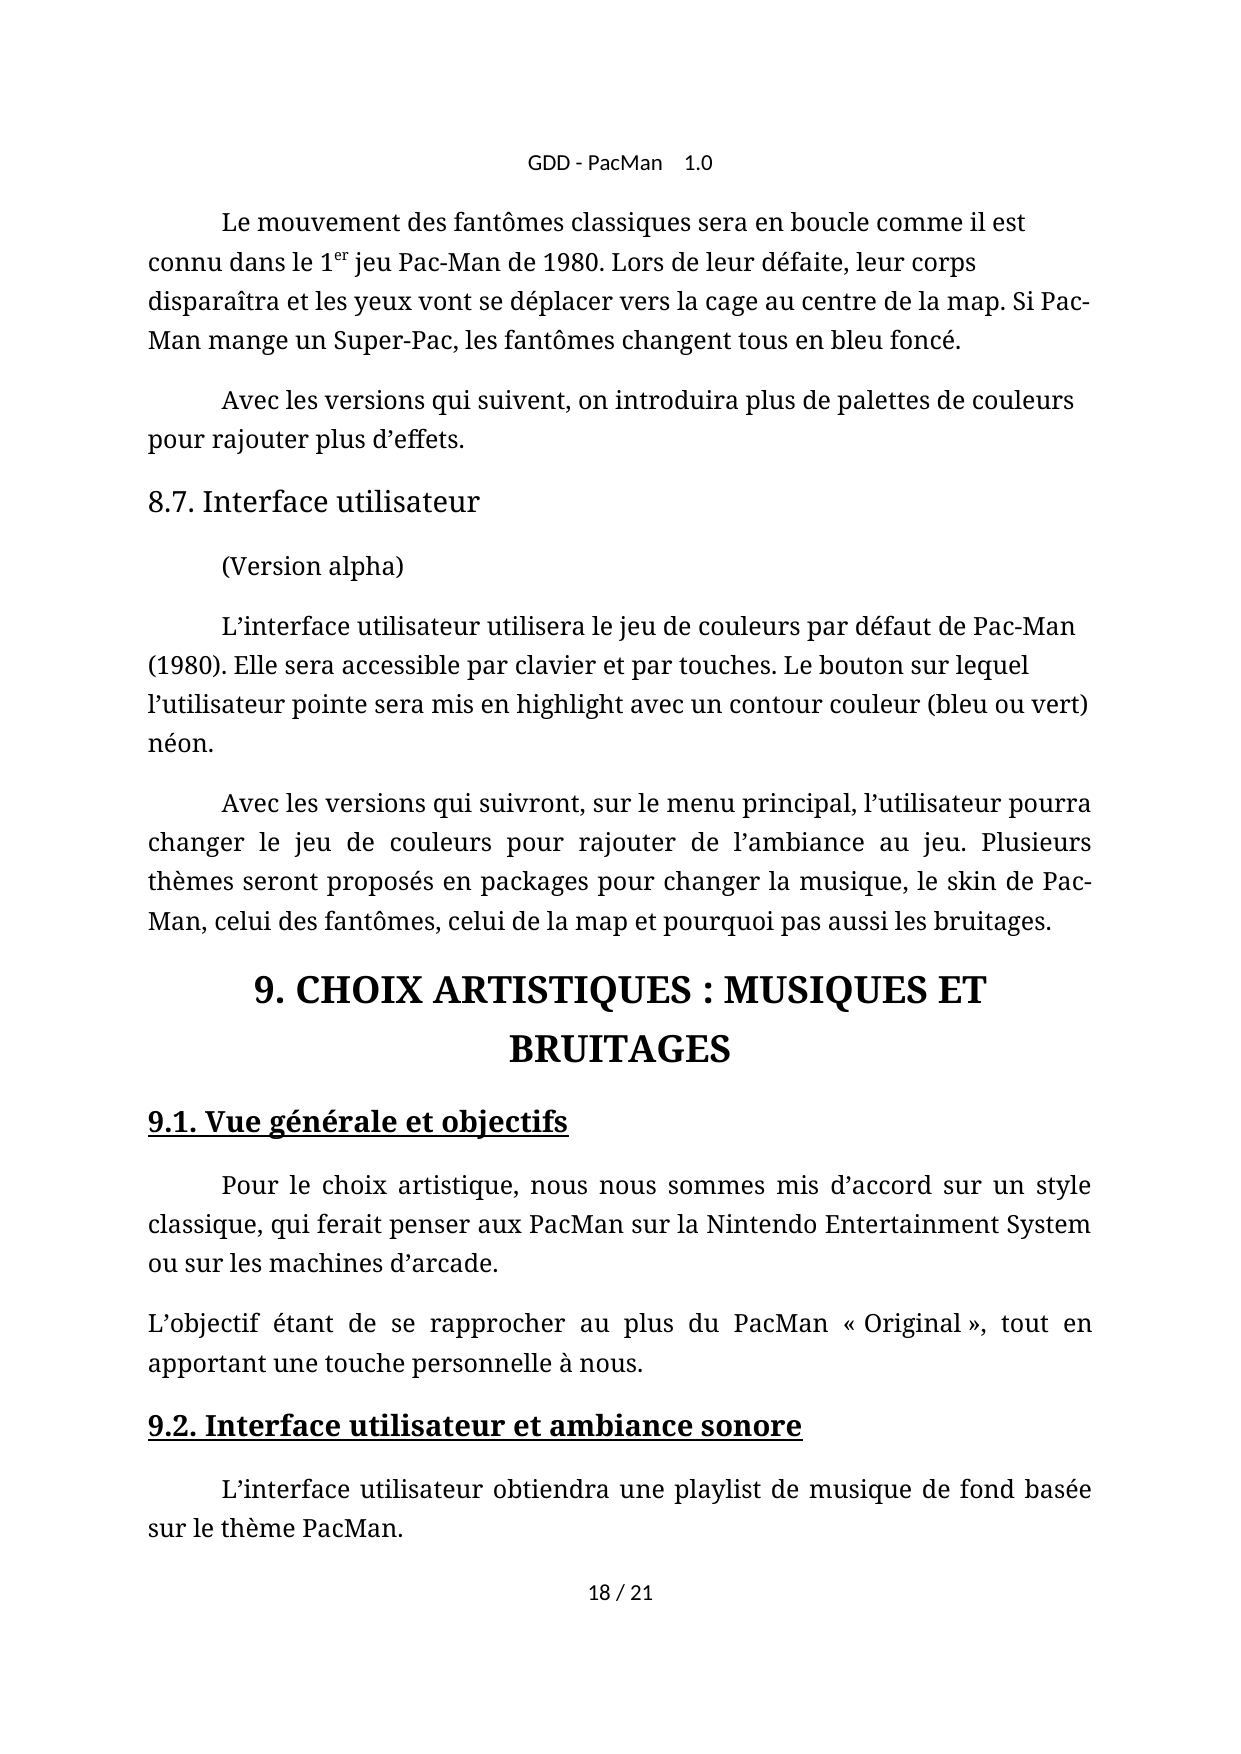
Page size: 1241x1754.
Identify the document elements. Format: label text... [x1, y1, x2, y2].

text Avec les versions qui suivront, sur le menu principal, l’utilisateur pourra changer le jeu de couleurs pour rajouter de l’ambiance au jeu. Plusieurs thèmes seront proposés en packages pour changer la musique, le skin de Pac-Man, celui des fantômes, celui de la map et pourquoi pas aussi les bruitages. [148, 786, 1093, 937]
text L’interface utilisateur obtiendra une playlist de musique de fond basée sur le thème PacMan. [148, 1472, 1093, 1545]
text Avec les versions qui suivent, on introduira plus de palettes de couleurs pour rajouter plus d’effets. [148, 383, 1093, 456]
text Pour le choix artistique, nous nous sommes mis d’accord sur un style classique, qui ferait penser aux PacMan sur la Nintendo Entertainment System ou sur les machines d’arcade. [148, 1168, 1093, 1280]
text 9.1. Vue générale et objectifs [148, 1101, 1093, 1141]
text L’interface utilisateur utilisera le jeu de couleurs par défaut de Pac-Man (1980). Elle sera accessible par clavier et par touches. Le bouton sur lequel l’utilisateur pointe sera mis en highlight avec un contour couleur (bleu ou vert) néon. [148, 608, 1093, 760]
text L’objectif étant de se rapprocher au plus du PacMan « Original », tout en apportant une touche personnelle à nous. [148, 1306, 1093, 1379]
text (Version alpha) [148, 548, 1093, 582]
text 9. CHOIX ARTISTIQUES : MUSIQUES ET BRUITAGES [148, 963, 1093, 1073]
text Le mouvement des fantômes classiques sera en boucle comme il est connu dans le 1er jeu Pac-Man de 1980. Lors de leur défaite, leur corps disparaîtra et les yeux vont se déplacer vers la cage au centre de la map. Si Pac-Man mange un Super-Pac, les fantômes changent tous en bleu foncé. [148, 205, 1093, 357]
text 9.2. Interface utilisateur et ambiance sonore [148, 1405, 1093, 1445]
text 8.7. Interface utilisateur [148, 482, 1093, 521]
